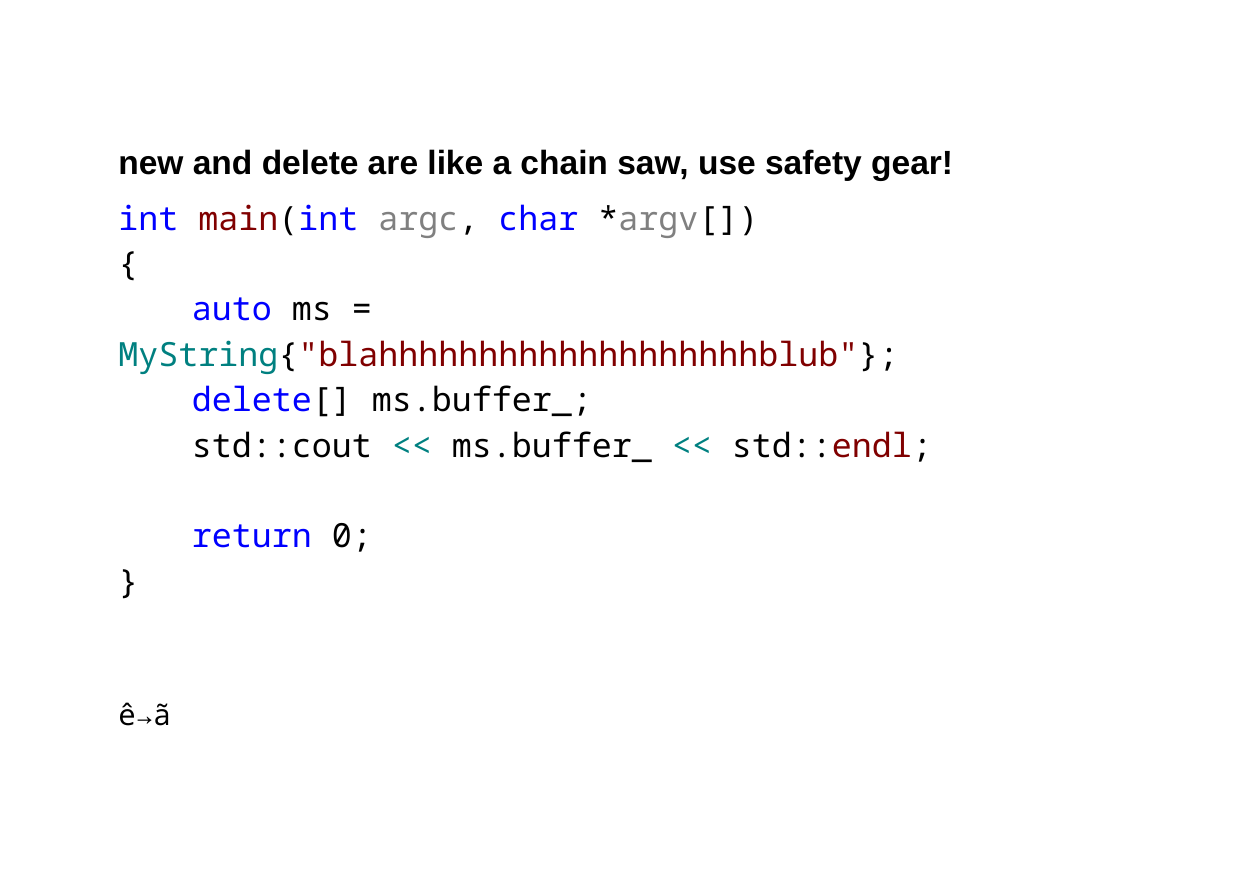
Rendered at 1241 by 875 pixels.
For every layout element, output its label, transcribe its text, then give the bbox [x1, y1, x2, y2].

text std::cout << ms.buffer_ << std::endl; [118, 421, 1122, 512]
text delete[] ms.buffer_; [118, 376, 1122, 421]
text } [118, 558, 1122, 603]
text return 0; [118, 512, 1122, 558]
text ê→ã [118, 694, 1122, 733]
subtitle new and delete are like a chain saw, use safety gear! [118, 143, 1122, 182]
text { [118, 240, 1122, 285]
text auto ms = MyString{"blahhhhhhhhhhhhhhhhhhhblub"}; [118, 285, 1122, 376]
text int main(int argc, char *argv[]) [118, 194, 1122, 240]
